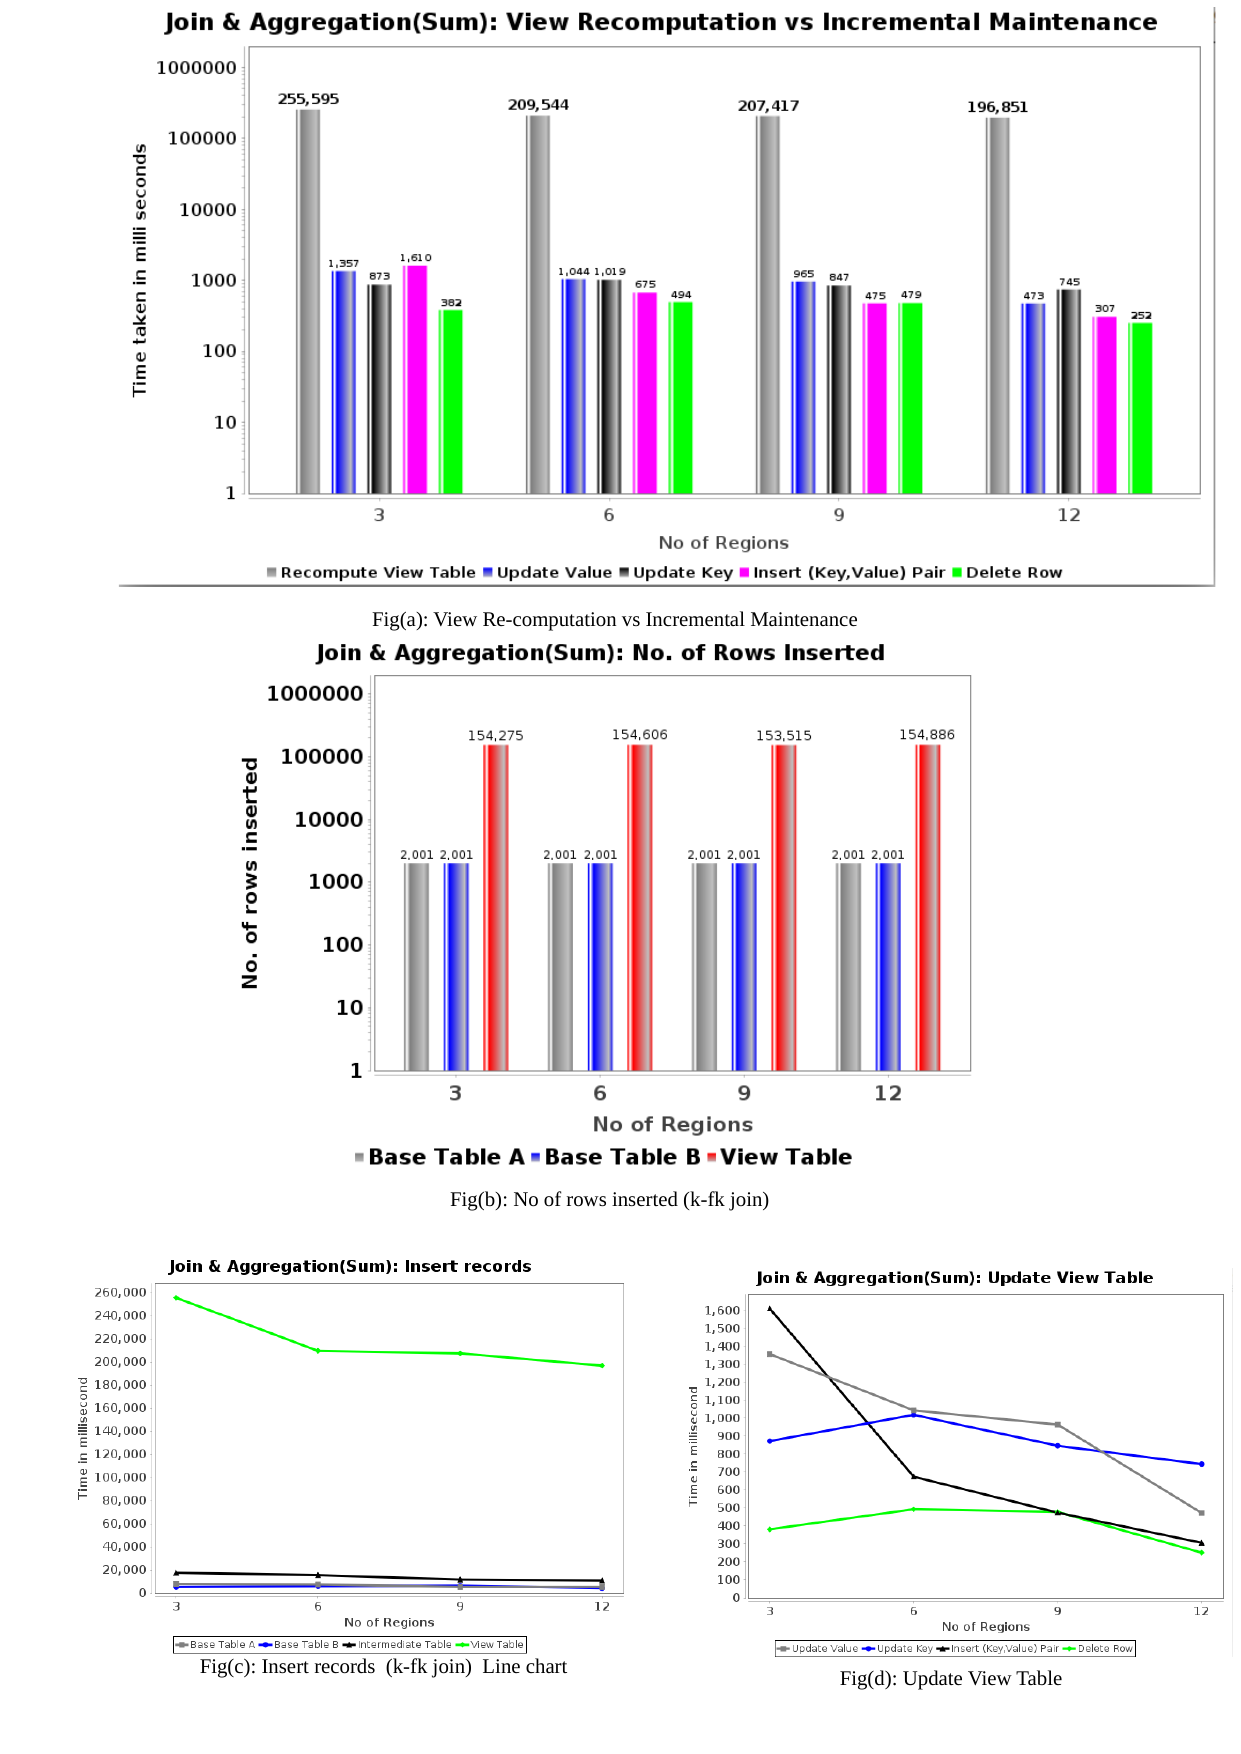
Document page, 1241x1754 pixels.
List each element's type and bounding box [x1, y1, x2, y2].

picture [118, 7, 1216, 587]
picture [69, 1257, 631, 1654]
picture [228, 642, 983, 1172]
picture [679, 1268, 1233, 1657]
